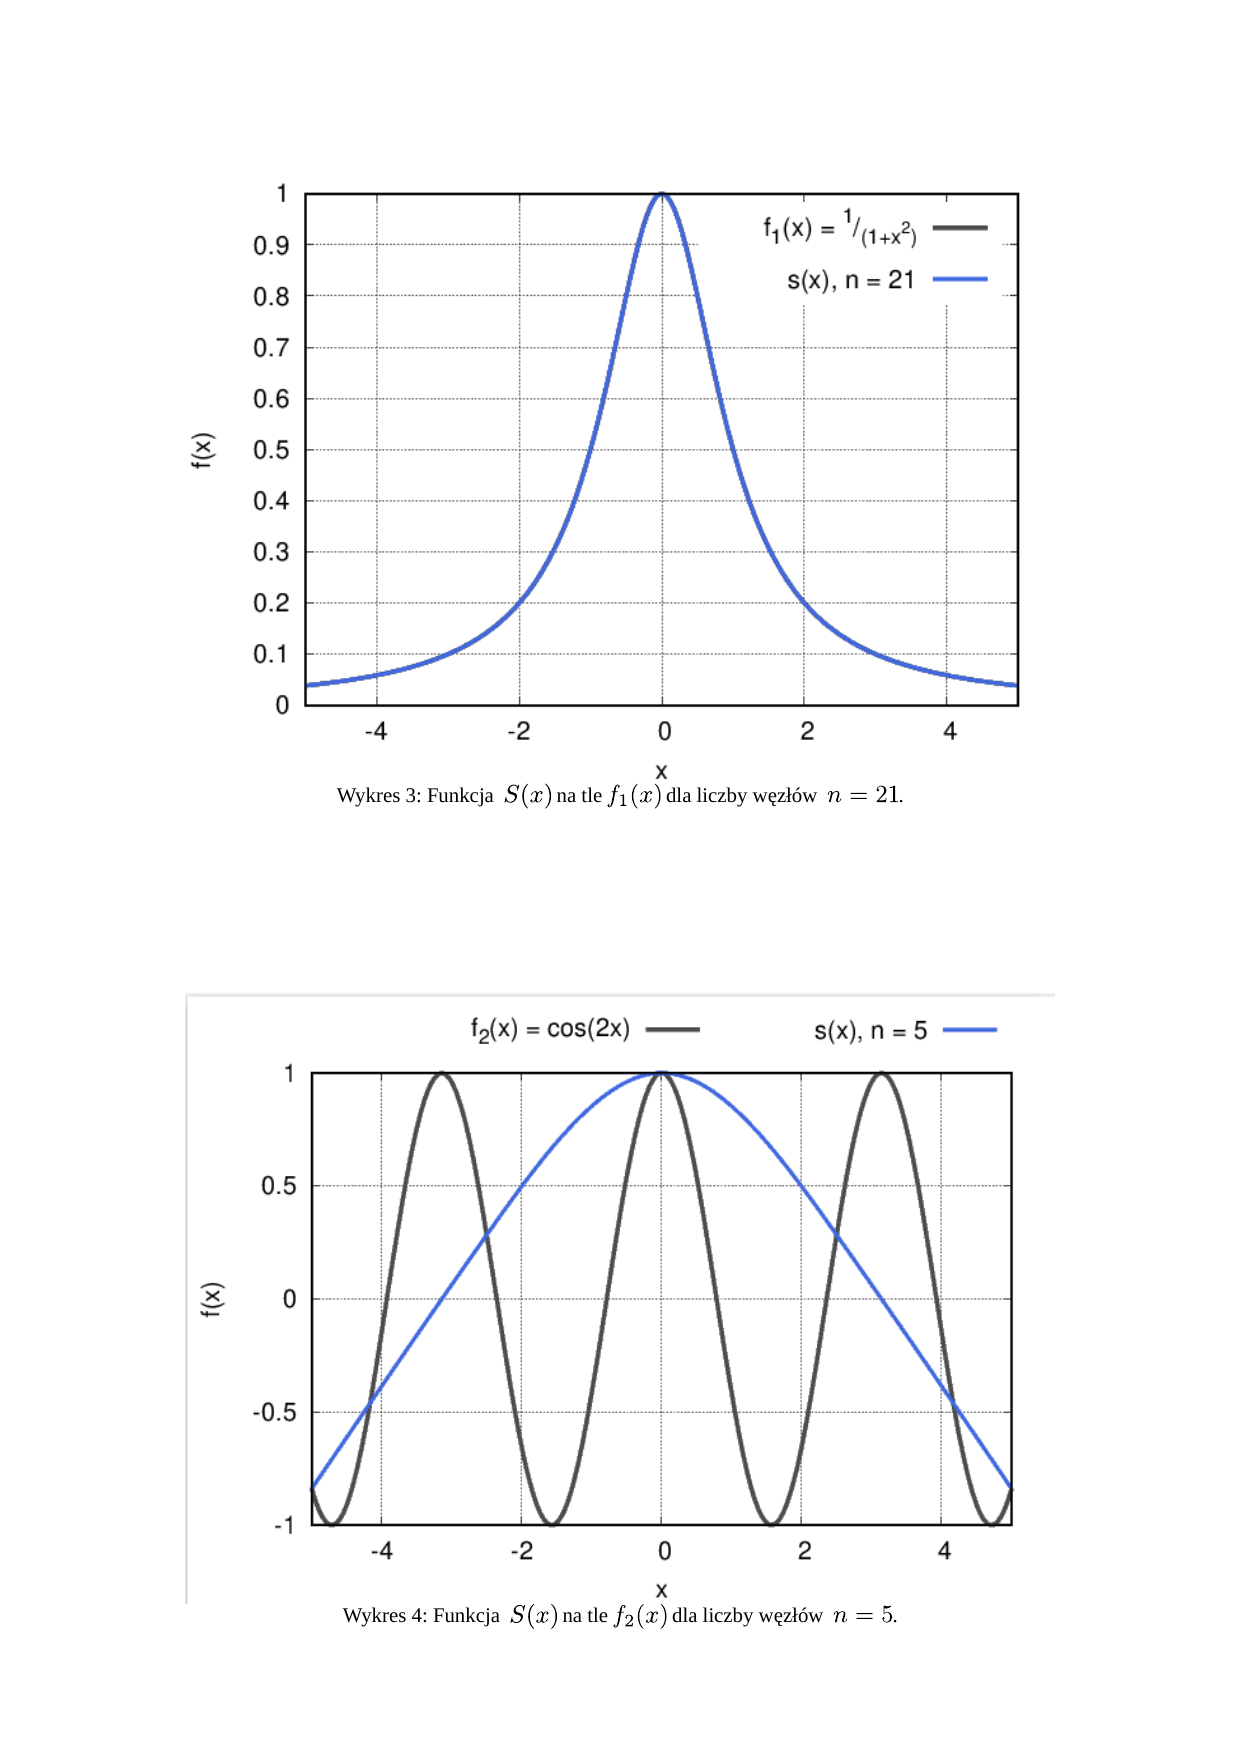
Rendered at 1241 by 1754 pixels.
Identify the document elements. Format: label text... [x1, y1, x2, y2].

text na tle [546, 783, 636, 809]
text dla liczby węzłów . [656, 168, 1122, 809]
picture [185, 993, 1055, 1604]
text Wykres 4: Funkcja [118, 993, 532, 1629]
text na tle [553, 1604, 642, 1629]
picture [180, 168, 1060, 783]
text dla liczby węzłów . [662, 993, 1122, 1629]
text Wykres 3: Funkcja [118, 168, 527, 809]
